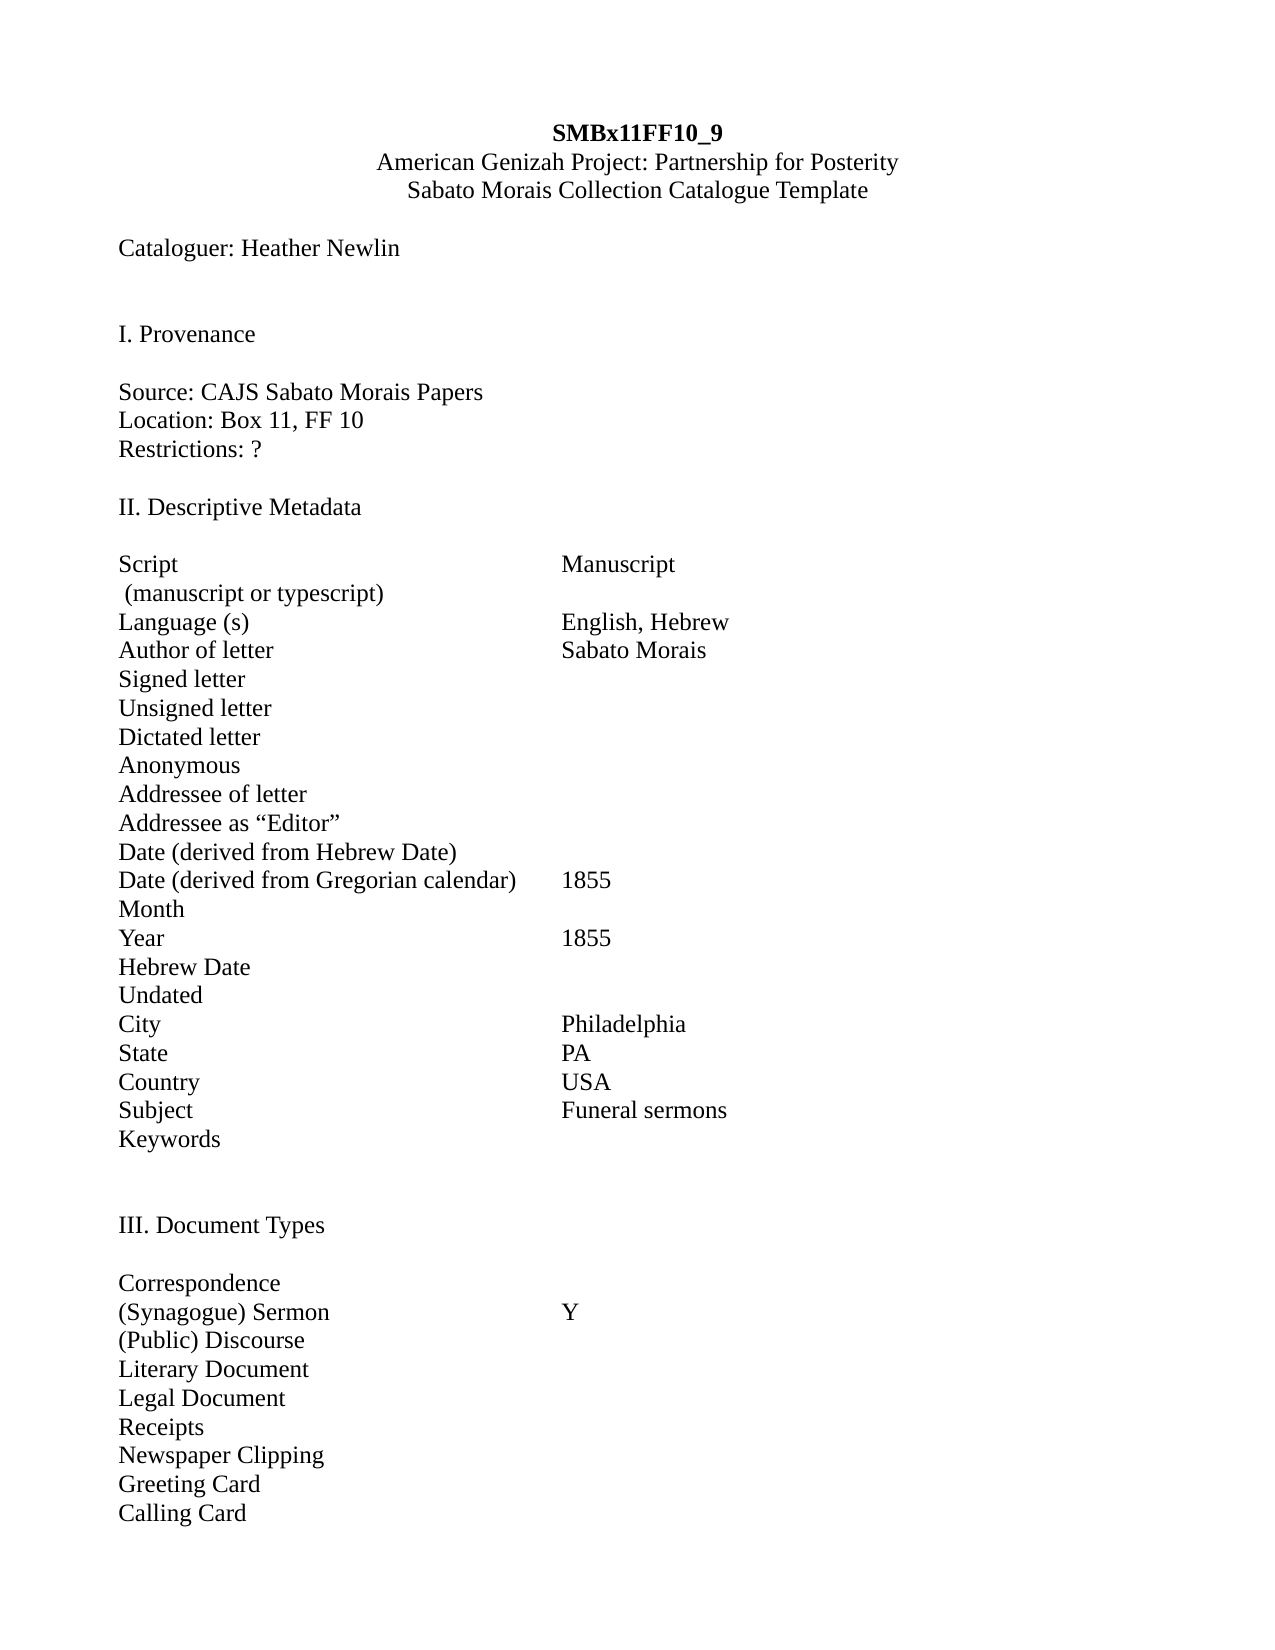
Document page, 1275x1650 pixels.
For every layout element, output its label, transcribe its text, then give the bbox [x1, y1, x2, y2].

text Hebrew Date [118, 952, 1157, 981]
text American Genizah Project: Partnership for Posterity [118, 147, 1157, 176]
text I. Provenance [118, 319, 1157, 348]
text Script Manuscript [118, 549, 1157, 578]
text City Philadelphia [118, 1009, 1157, 1038]
text Correspondence [118, 1268, 1157, 1297]
text Year 1855 [118, 923, 1157, 952]
text Location: Box 11, FF 10 [118, 406, 1157, 434]
text Greeting Card [118, 1469, 1157, 1498]
text Calling Card [118, 1498, 1157, 1527]
text Subject Funeral sermons [118, 1096, 1157, 1124]
text (Synagogue) Sermon Y [118, 1297, 1157, 1326]
text Language (s) English, Hebrew [118, 607, 1157, 636]
text Country USA [118, 1067, 1157, 1096]
text Date (derived from Gregorian calendar) 1855 [118, 866, 1157, 894]
text Author of letter Sabato Morais [118, 636, 1157, 664]
text Cataloguer: Heather Newlin [118, 233, 1157, 262]
text Unsigned letter [118, 693, 1157, 722]
text Addressee of letter [118, 779, 1157, 808]
text (manuscript or typescript) [118, 578, 1157, 607]
text (Public) Discourse [118, 1326, 1157, 1354]
text III. Document Types [118, 1211, 1157, 1239]
text Source: CAJS Sabato Morais Papers [118, 377, 1157, 406]
text Legal Document [118, 1383, 1157, 1412]
text Date (derived from Hebrew Date) [118, 837, 1157, 866]
text Receipts [118, 1412, 1157, 1441]
text Dictated letter [118, 722, 1157, 751]
text Undated [118, 981, 1157, 1009]
text Literary Document [118, 1354, 1157, 1383]
text Sabato Morais Collection Catalogue Template [118, 176, 1157, 204]
text Month [118, 894, 1157, 923]
text State PA [118, 1038, 1157, 1067]
text Newspaper Clipping [118, 1441, 1157, 1469]
text Signed letter [118, 664, 1157, 693]
text SMBx11FF10_9 [118, 118, 1157, 147]
text Keywords [118, 1124, 1157, 1153]
text Anonymous [118, 751, 1157, 779]
text Addressee as “Editor” [118, 808, 1157, 837]
text Restrictions: ? [118, 434, 1157, 463]
text II. Descriptive Metadata [118, 492, 1157, 521]
